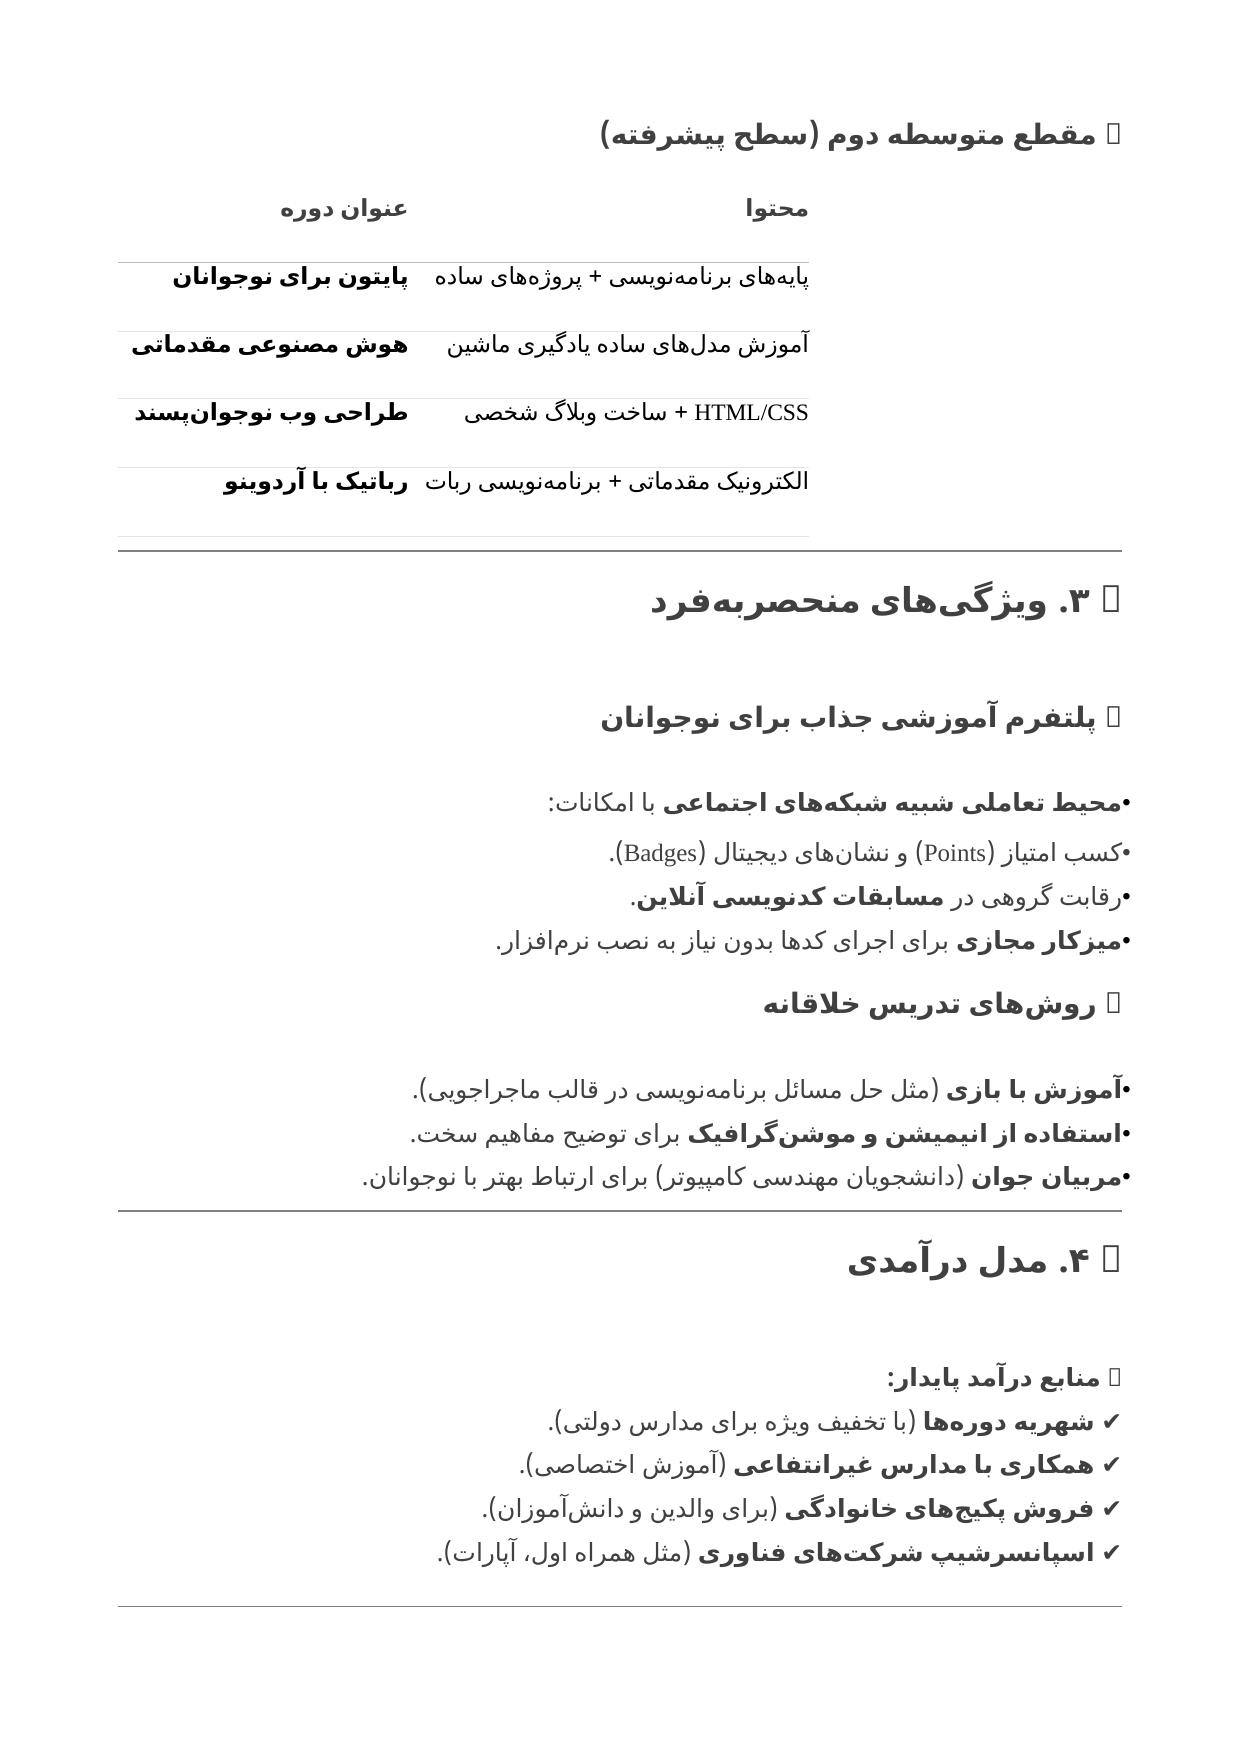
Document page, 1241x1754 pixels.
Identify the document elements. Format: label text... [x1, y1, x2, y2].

list آموزش با بازی (مثل حل مسائل برنامه‌نویسی در قالب ماجراجویی). [118, 1065, 1122, 1108]
table_cell پایتون برای نوجوانان [118, 263, 409, 331]
subtitle 🔹 ۳. ویژگی‌های منحصربه‌فرد [118, 579, 1122, 628]
list کسب امتیاز (Points) و نشان‌های دیجیتال (Badges). [118, 828, 1122, 872]
table_cell هوش مصنوعی مقدماتی [118, 332, 409, 398]
subtitle 🔹 ۴. مدل درآمدی [118, 1239, 1122, 1288]
table_cell HTML/CSS + ساخت وبلاگ شخصی [409, 399, 809, 467]
list رقابت گروهی در مسابقات کدنویسی آنلاین. [118, 872, 1122, 916]
table_cell الکترونیک مقدماتی + برنامه‌نویسی ربات [409, 468, 809, 536]
table_header عنوان دوره [118, 195, 409, 262]
subtitle 🎮 روش‌های تدریس خلاقانه [118, 987, 1122, 1026]
text 💰 منابع درآمد پایدار: ✔ شهریه دوره‌ها (با تخفیف ویژه برای مدارس دولتی). ✔ همکاری با مدارس غیرانتفاعی (آموزش اختصاصی). ✔ فروش پکیج‌های خانوادگی (برای والدین و دانش‌آموزان). ✔ اسپانسرشیپ شرکت‌های فناوری (مثل همراه اول، آپارات). [118, 1353, 1122, 1572]
table_cell آموزش مدل‌های ساده یادگیری ماشین [409, 332, 809, 398]
list محیط تعاملی شبیه شبکه‌های اجتماعی با امکانات: [118, 778, 1122, 822]
table_cell طراحی وب نوجوان‌پسند [118, 399, 409, 467]
list مربیان جوان (دانشجویان مهندسی کامپیوتر) برای ارتباط بهتر با نوجوانان. [118, 1152, 1122, 1196]
table_cell رباتیک با آردوینو [118, 468, 409, 536]
table_cell پایه‌های برنامه‌نویسی + پروژه‌های ساده [409, 263, 809, 331]
table_header محتوا [409, 195, 809, 262]
list استفاده از انیمیشن و موشن‌گرافیک برای توضیح مفاهیم سخت. [118, 1108, 1122, 1152]
subtitle 📱 پلتفرم آموزشی جذاب برای نوجوانان [118, 701, 1122, 739]
subtitle 🎯 مقطع متوسطه دوم (سطح پیشرفته) [118, 118, 1122, 156]
list میزکار مجازی برای اجرای کدها بدون نیاز به نصب نرم‌افزار. [118, 916, 1122, 959]
